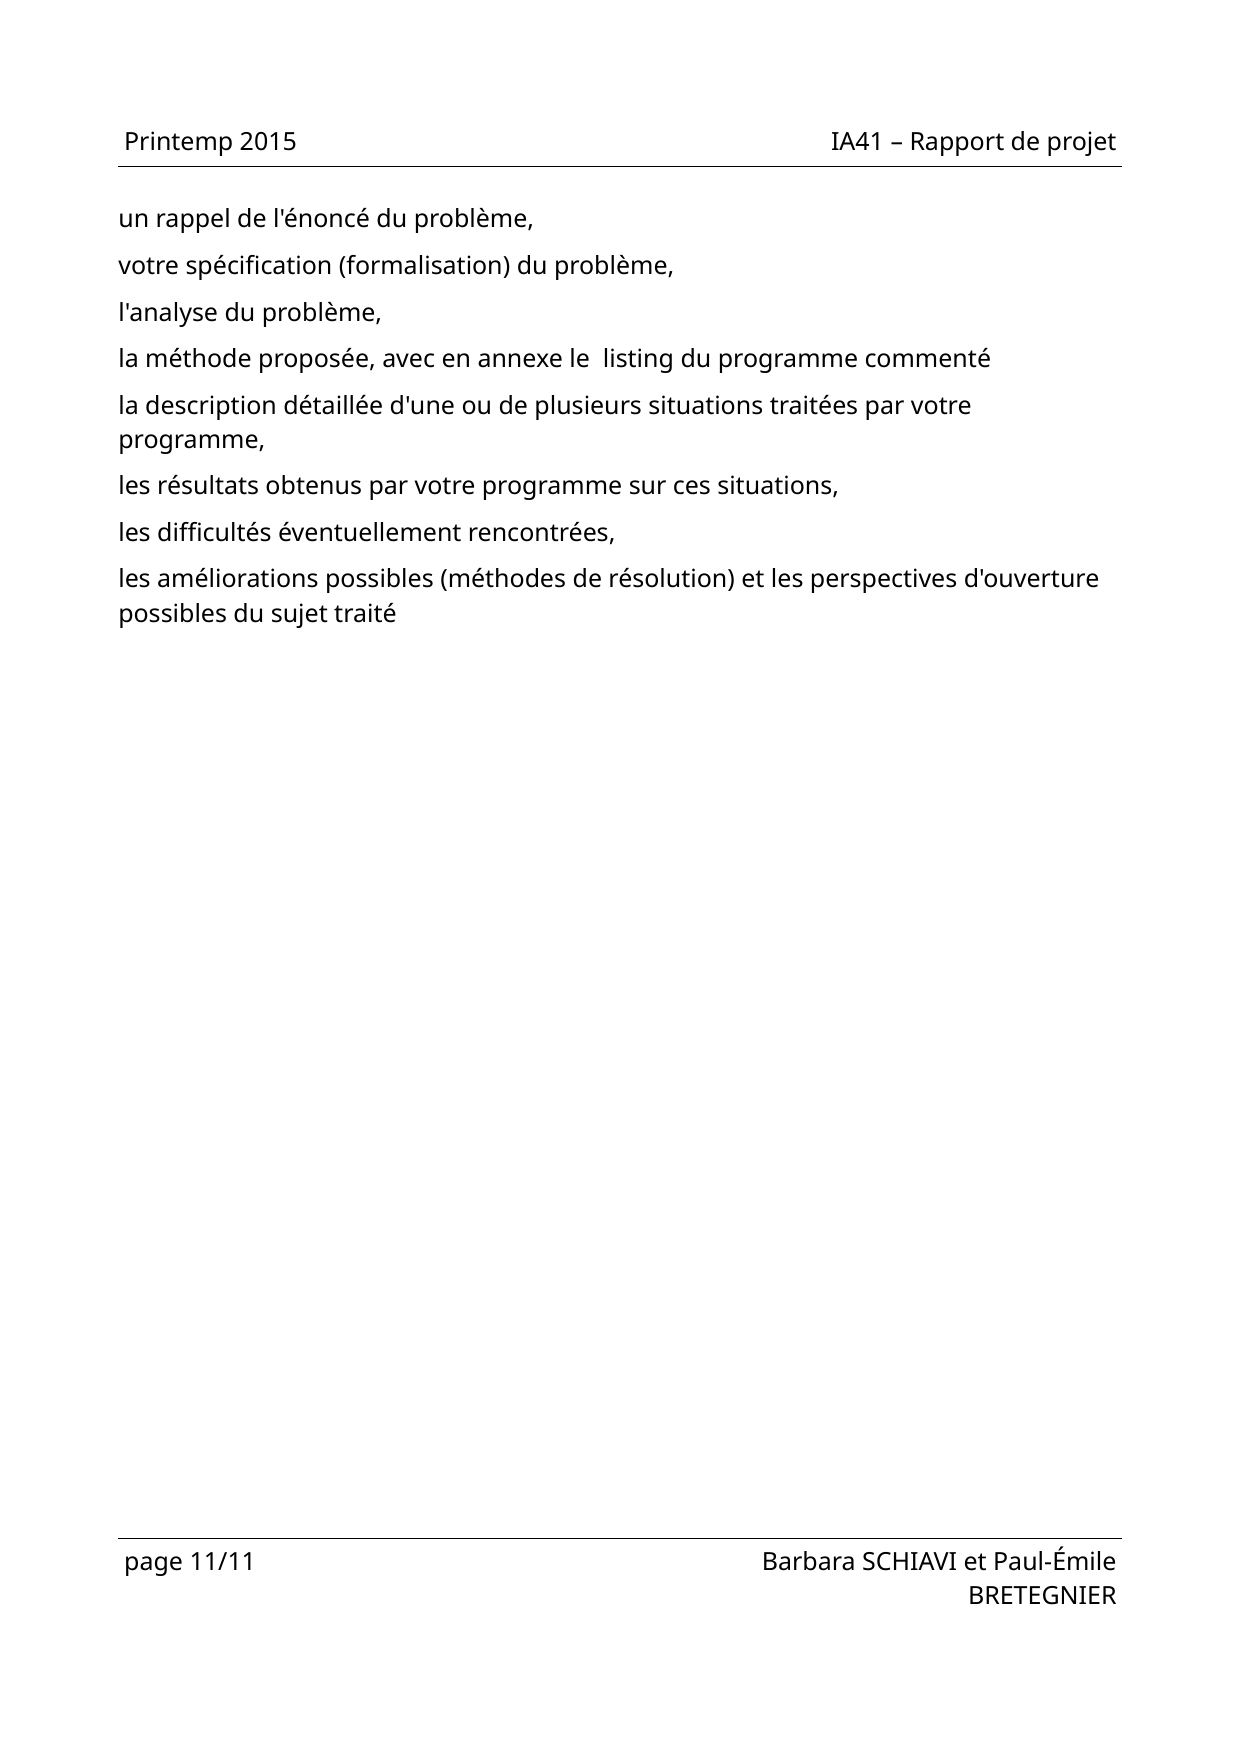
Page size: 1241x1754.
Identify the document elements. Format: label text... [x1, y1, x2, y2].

text les résultats obtenus par votre programme sur ces situations, [118, 468, 1122, 502]
text la méthode proposée, avec en annexe le listing du programme commenté [118, 341, 1122, 375]
text l'analyse du problème, [118, 294, 1122, 328]
text les améliorations possibles (méthodes de résolution) et les perspectives d'ouverture possibles du sujet traité [118, 561, 1122, 629]
text les difficultés éventuellement rencontrées, [118, 514, 1122, 549]
text un rappel de l'énoncé du problème, [118, 201, 1122, 235]
text votre spécification (formalisation) du problème, [118, 248, 1122, 282]
text la description détaillée d'une ou de plusieurs situations traitées par votre programme, [118, 387, 1122, 456]
